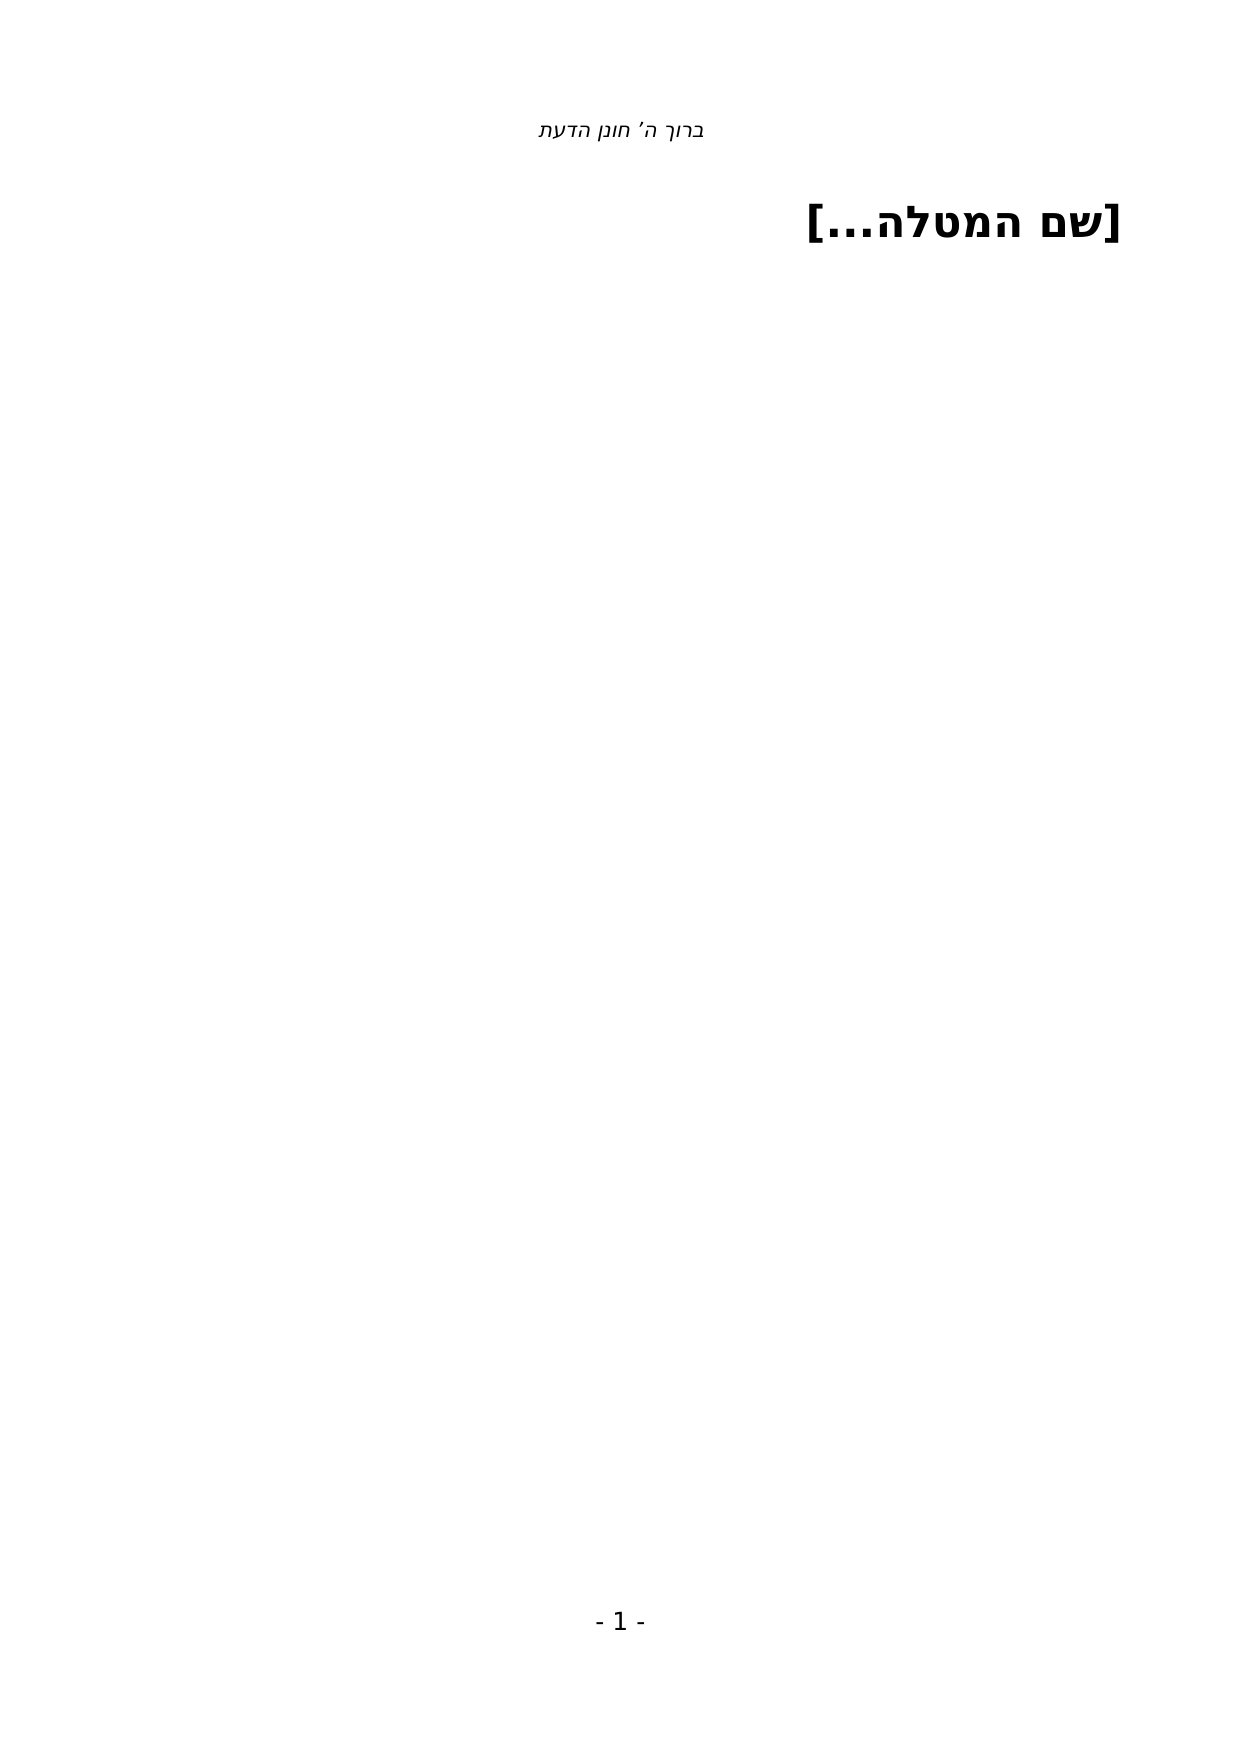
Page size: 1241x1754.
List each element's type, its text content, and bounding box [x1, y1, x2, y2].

subtitle [שם המטלה...] [118, 197, 1122, 248]
